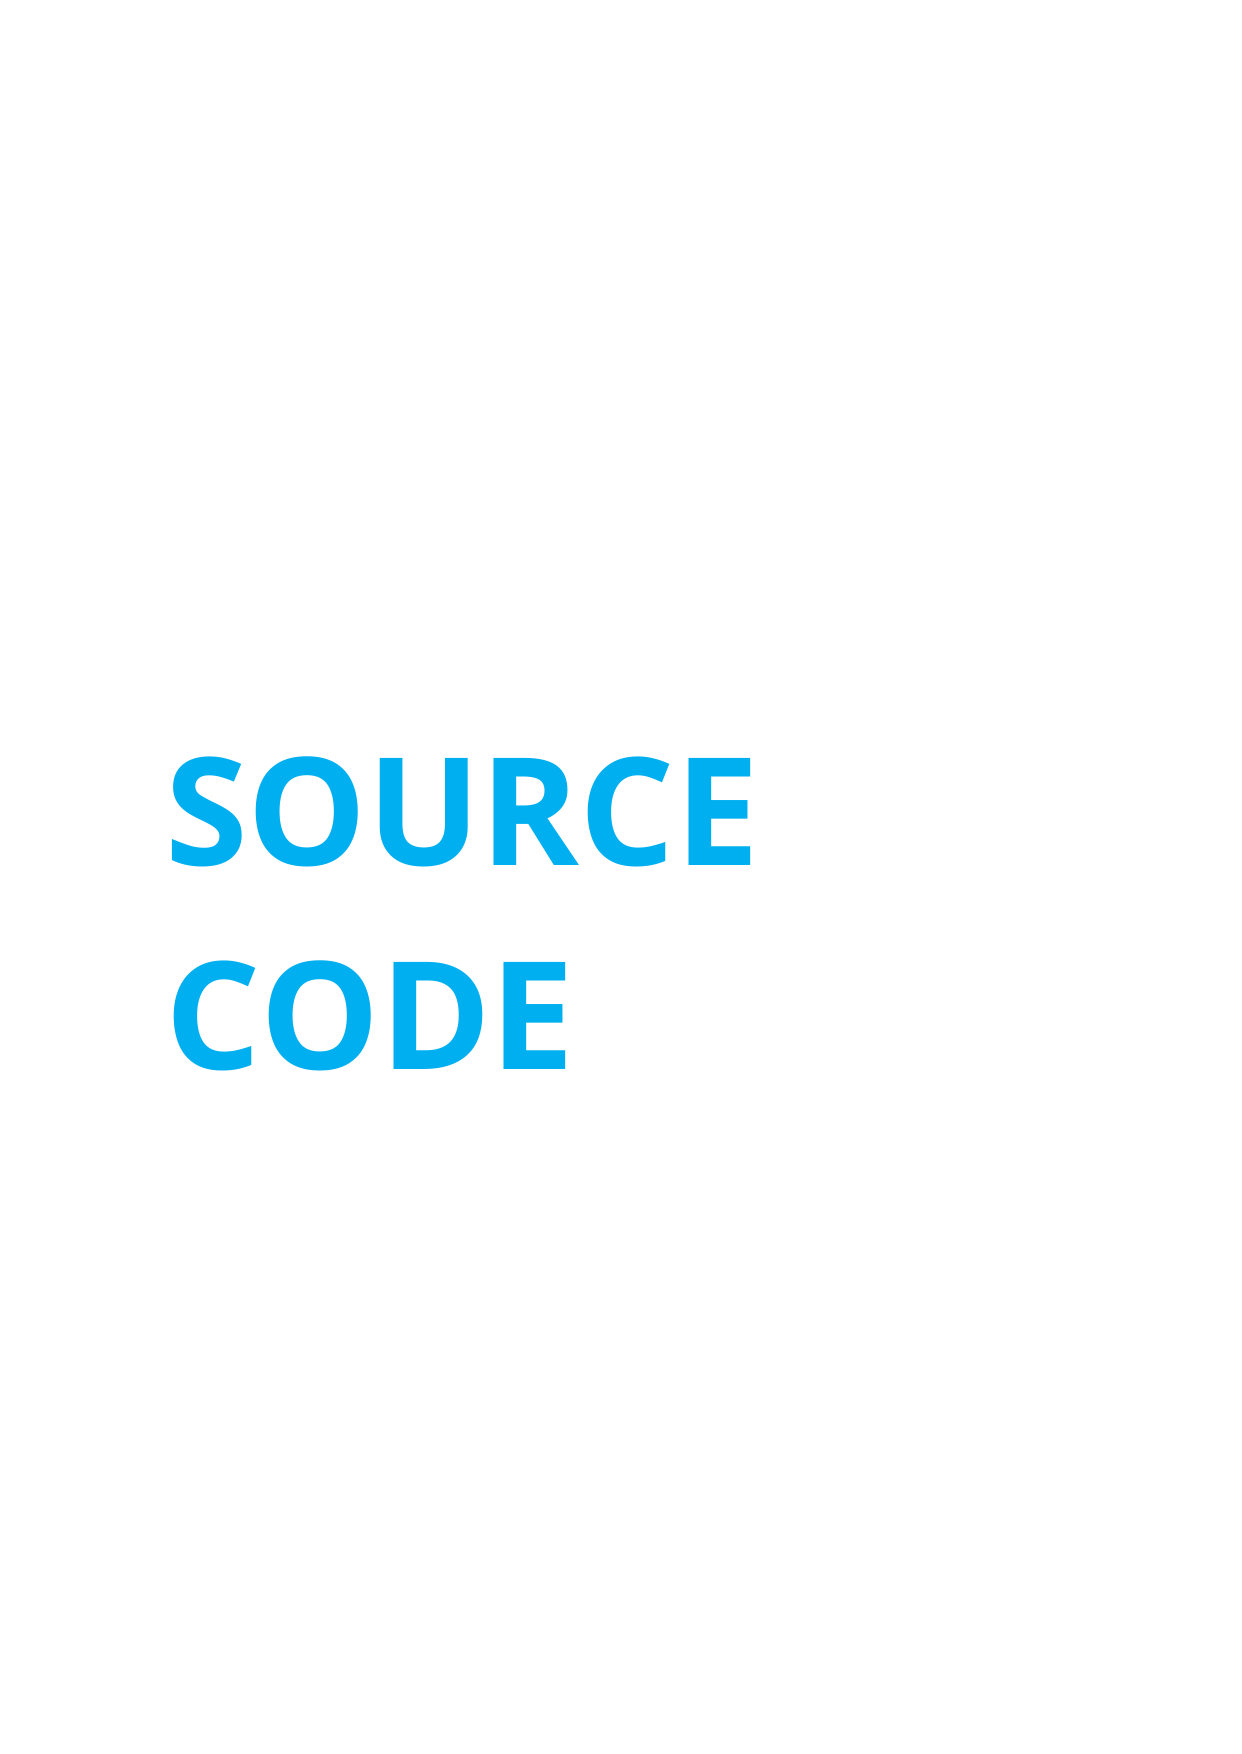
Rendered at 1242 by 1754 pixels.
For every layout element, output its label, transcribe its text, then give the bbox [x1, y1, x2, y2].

text SOURCE CODE [165, 705, 1198, 1113]
